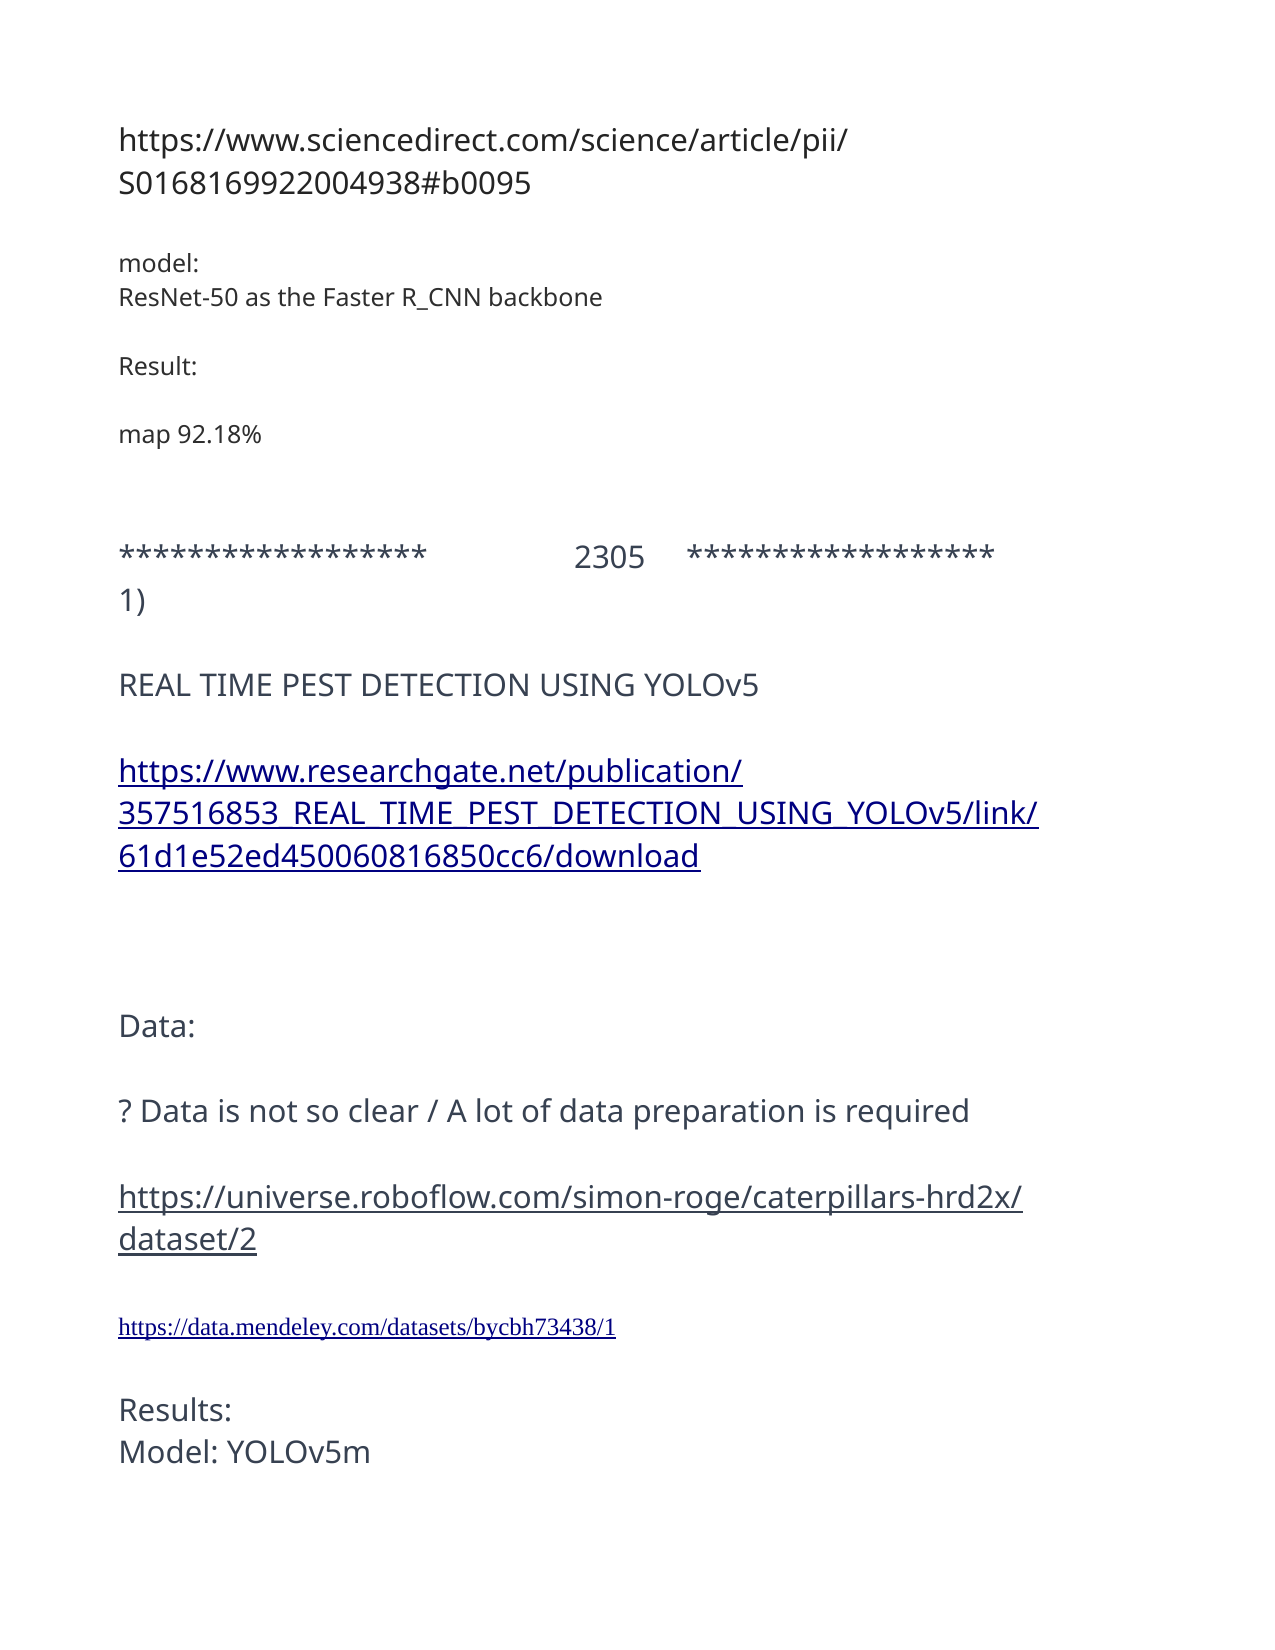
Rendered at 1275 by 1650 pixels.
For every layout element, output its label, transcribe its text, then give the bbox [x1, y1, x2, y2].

text Data: [118, 1004, 1157, 1047]
text Results: [118, 1388, 1157, 1430]
text https://universe.roboflow.com/simon-roge/caterpillars-hrd2x/dataset/2 [118, 1174, 1157, 1260]
text 1) [118, 578, 1157, 621]
text Model: YOLOv5m [118, 1430, 1157, 1473]
text https://www.sciencedirect.com/science/article/pii/S0168169922004938#b0095 [118, 118, 1157, 203]
text REAL TIME PEST DETECTION USING YOLOv5 [118, 663, 1157, 706]
text ? Data is not so clear / A lot of data preparation is required [118, 1089, 1157, 1132]
text map 92.18% [118, 416, 1157, 450]
text ResNet-50 as the Faster R_CNN backbone [118, 280, 1157, 314]
text https://data.mendeley.com/datasets/bycbh73438/1 [118, 1302, 1157, 1345]
text model: [118, 246, 1157, 280]
text Result: [118, 348, 1157, 382]
text https://www.researchgate.net/publication/357516853_REAL_TIME_PEST_DETECTION_USING_YOLOv5/link/61d1e52ed450060816850cc6/download [118, 748, 1157, 876]
text ****************** 2305 ****************** [118, 536, 1157, 578]
